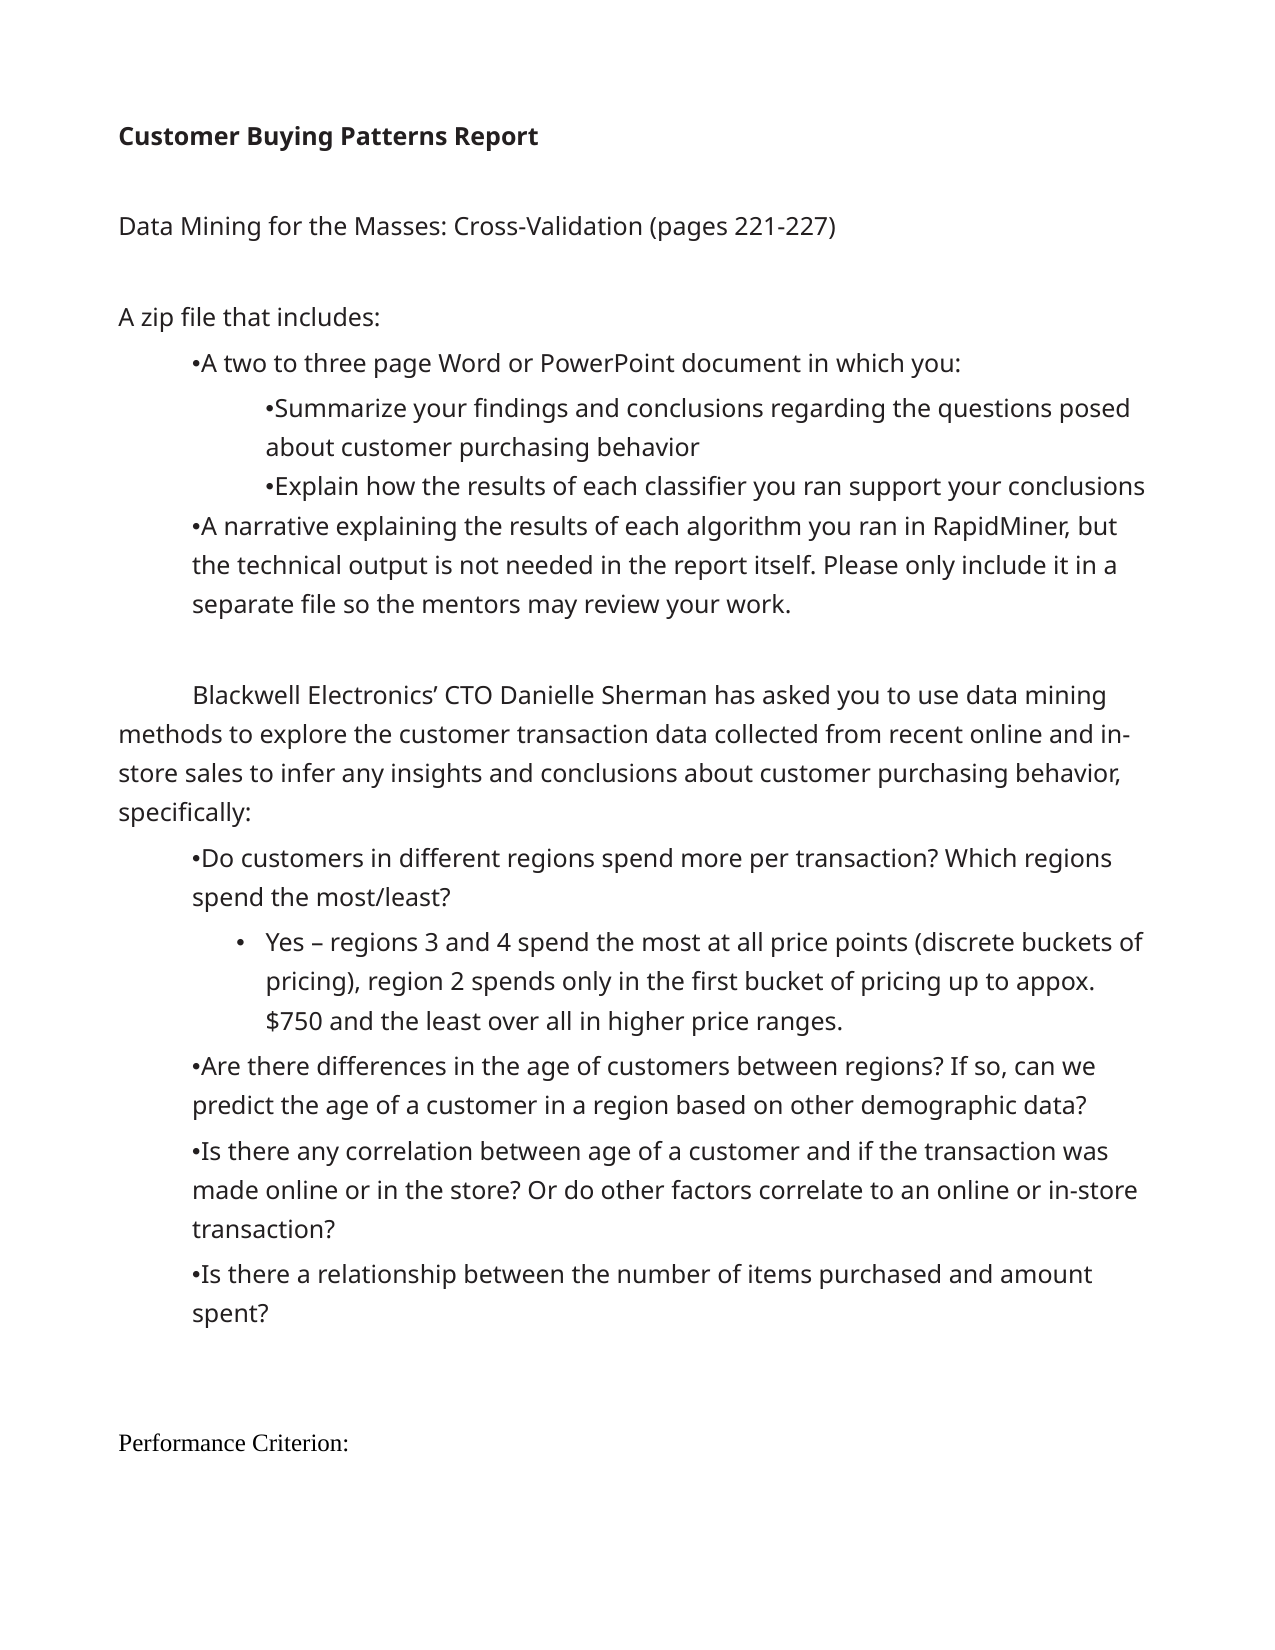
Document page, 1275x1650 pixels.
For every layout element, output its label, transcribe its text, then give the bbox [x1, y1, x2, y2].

list A narrative explaining the results of each algorithm you ran in RapidMiner, but the technical output is not needed in the report itself. Please only include it in a separate file so the mentors may review your work. [118, 508, 1157, 621]
list Yes – regions 3 and 4 spend the most at all price points (discrete buckets of pricing), region 2 spends only in the first bucket of pricing up to appox. $750 and the least over all in higher price ranges. [236, 925, 1157, 1037]
text Blackwell Electronics’ CTO Danielle Sherman has asked you to use data mining methods to explore the customer transaction data collected from recent online and in-store sales to infer any insights and conclusions about customer purchasing behavior, specifically: [118, 677, 1157, 829]
list Do customers in different regions spend more per transaction? Which regions spend the most/least? [118, 840, 1157, 913]
list Is there any correlation between age of a customer and if the transaction was made online or in the store? Or do other factors correlate to an online or in-store transaction? [118, 1133, 1157, 1246]
list Are there differences in the age of customers between regions? If so, can we predict the age of a customer in a region based on other demographic data? [118, 1048, 1157, 1122]
list A two to three page Word or PowerPoint document in which you: [118, 345, 1157, 379]
list Explain how the results of each classifier you ran support your conclusions [118, 469, 1157, 503]
text A zip file that includes: [118, 300, 1157, 334]
list Summarize your findings and conclusions regarding the questions posed about customer purchasing behavior [118, 391, 1157, 464]
text Performance Criterion: [118, 1428, 1157, 1456]
text Customer Buying Patterns Report [118, 118, 1157, 152]
list Is there a relationship between the number of items purchased and amount spent? [118, 1257, 1157, 1330]
text Data Mining for the Masses: Cross-Validation (pages 221-227) [118, 209, 1157, 243]
